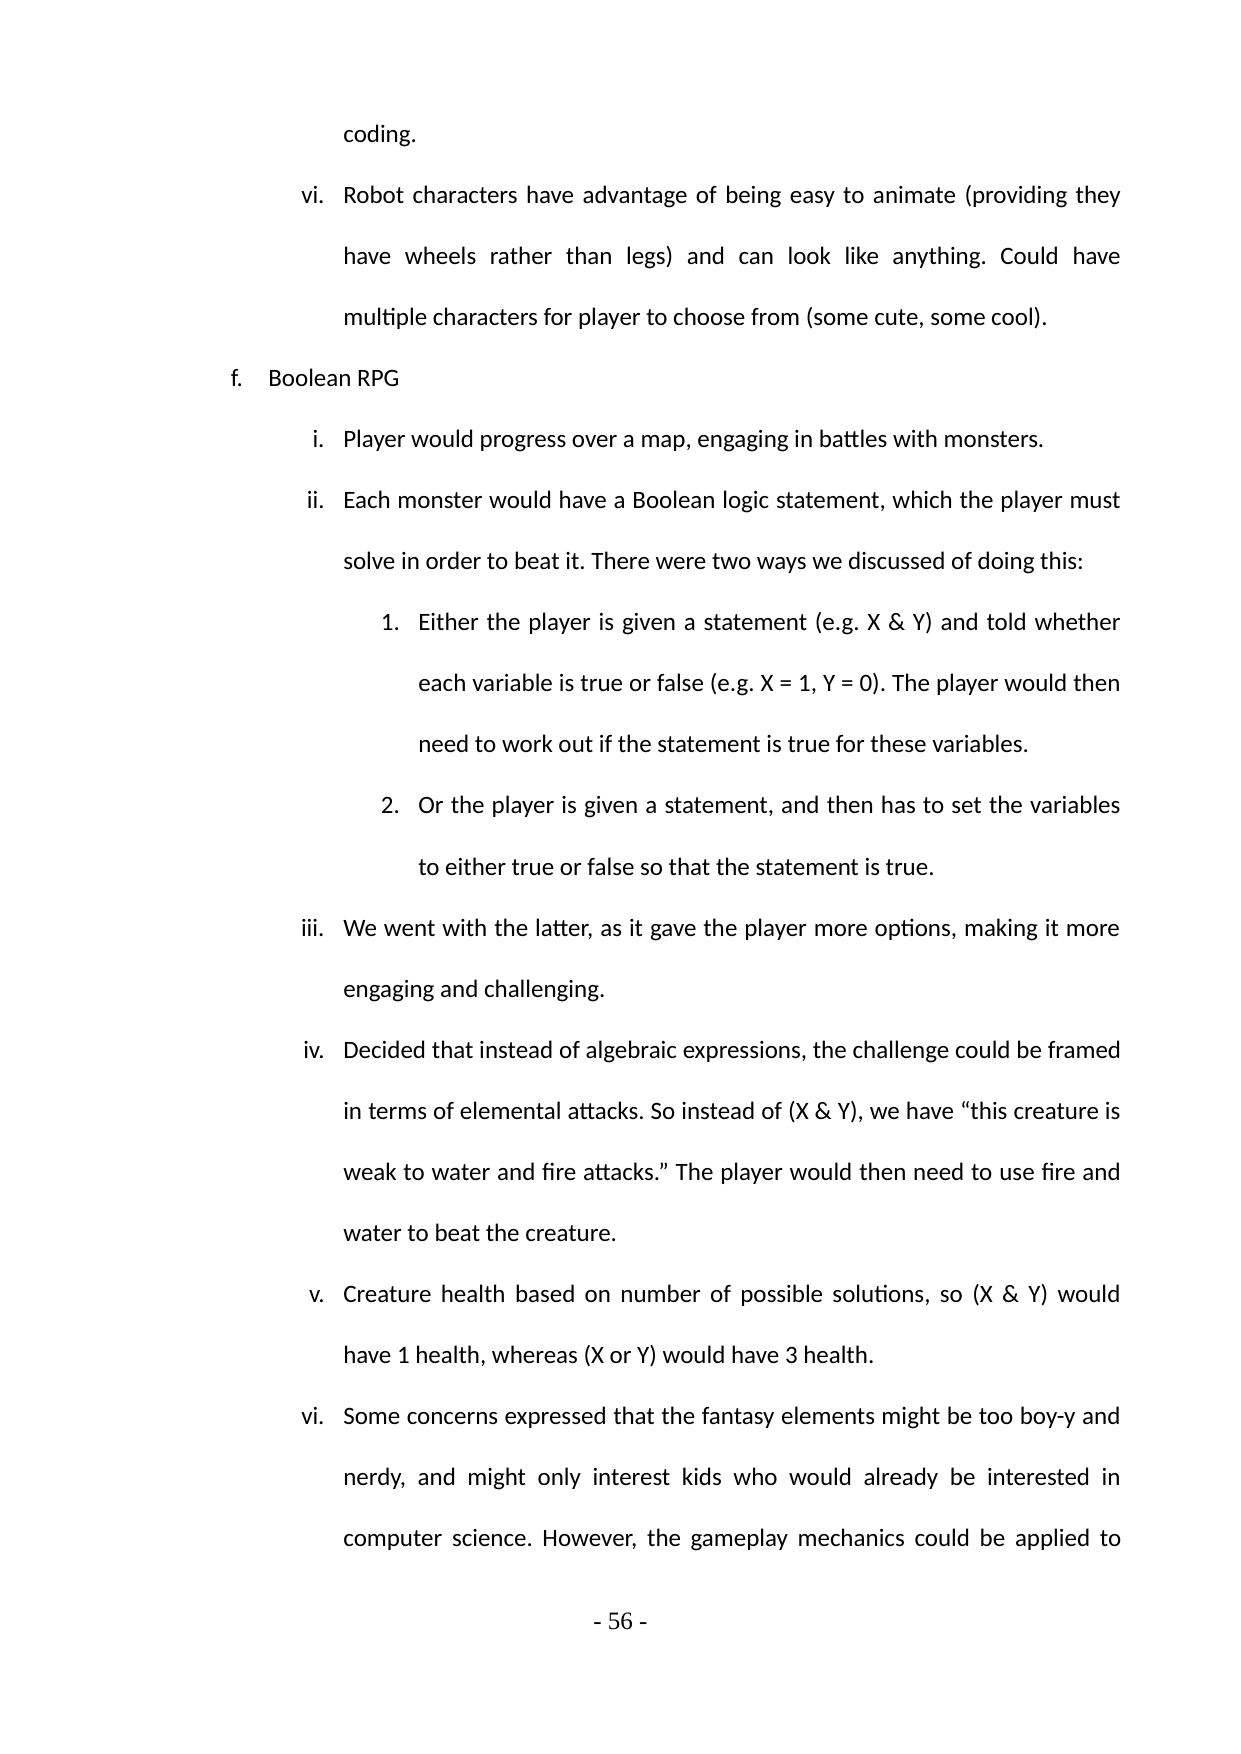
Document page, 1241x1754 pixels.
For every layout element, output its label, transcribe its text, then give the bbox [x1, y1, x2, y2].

list Each monster would have a Boolean logic statement, which the player must solve in order to beat it. There were two ways we discussed of doing this: [324, 484, 1122, 576]
list Creature health based on number of possible solutions, so (X & Y) would have 1 health, whereas (X or Y) would have 3 health. [324, 1278, 1122, 1369]
list Boolean RPG [231, 362, 1122, 393]
list Player would progress over a map, engaging in battles with monsters. [324, 423, 1122, 454]
list Either the player is given a statement (e.g. X & Y) and told whether each variable is true or false (e.g. X = 1, Y = 0). The player would then need to work out if the statement is true for these variables. [381, 606, 1122, 759]
list Robot characters have advantage of being easy to animate (providing they have wheels rather than legs) and can look like anything. Could have multiple characters for player to choose from (some cute, some cool). [324, 179, 1122, 332]
list Some concerns expressed that the fantasy elements might be too boy-y and nerdy, and might only interest kids who would already be interested in computer science. However, the gameplay mechanics could be applied to [324, 1400, 1122, 1553]
list coding. [324, 118, 1122, 149]
list Decided that instead of algebraic expressions, the challenge could be framed in terms of elemental attacks. So instead of (X & Y), we have “this creature is weak to water and fire attacks.” The player would then need to use fire and water to beat the creature. [324, 1034, 1122, 1247]
list We went with the latter, as it gave the player more options, making it more engaging and challenging. [324, 912, 1122, 1003]
list Or the player is given a statement, and then has to set the variables to either true or false so that the statement is true. [381, 789, 1122, 881]
